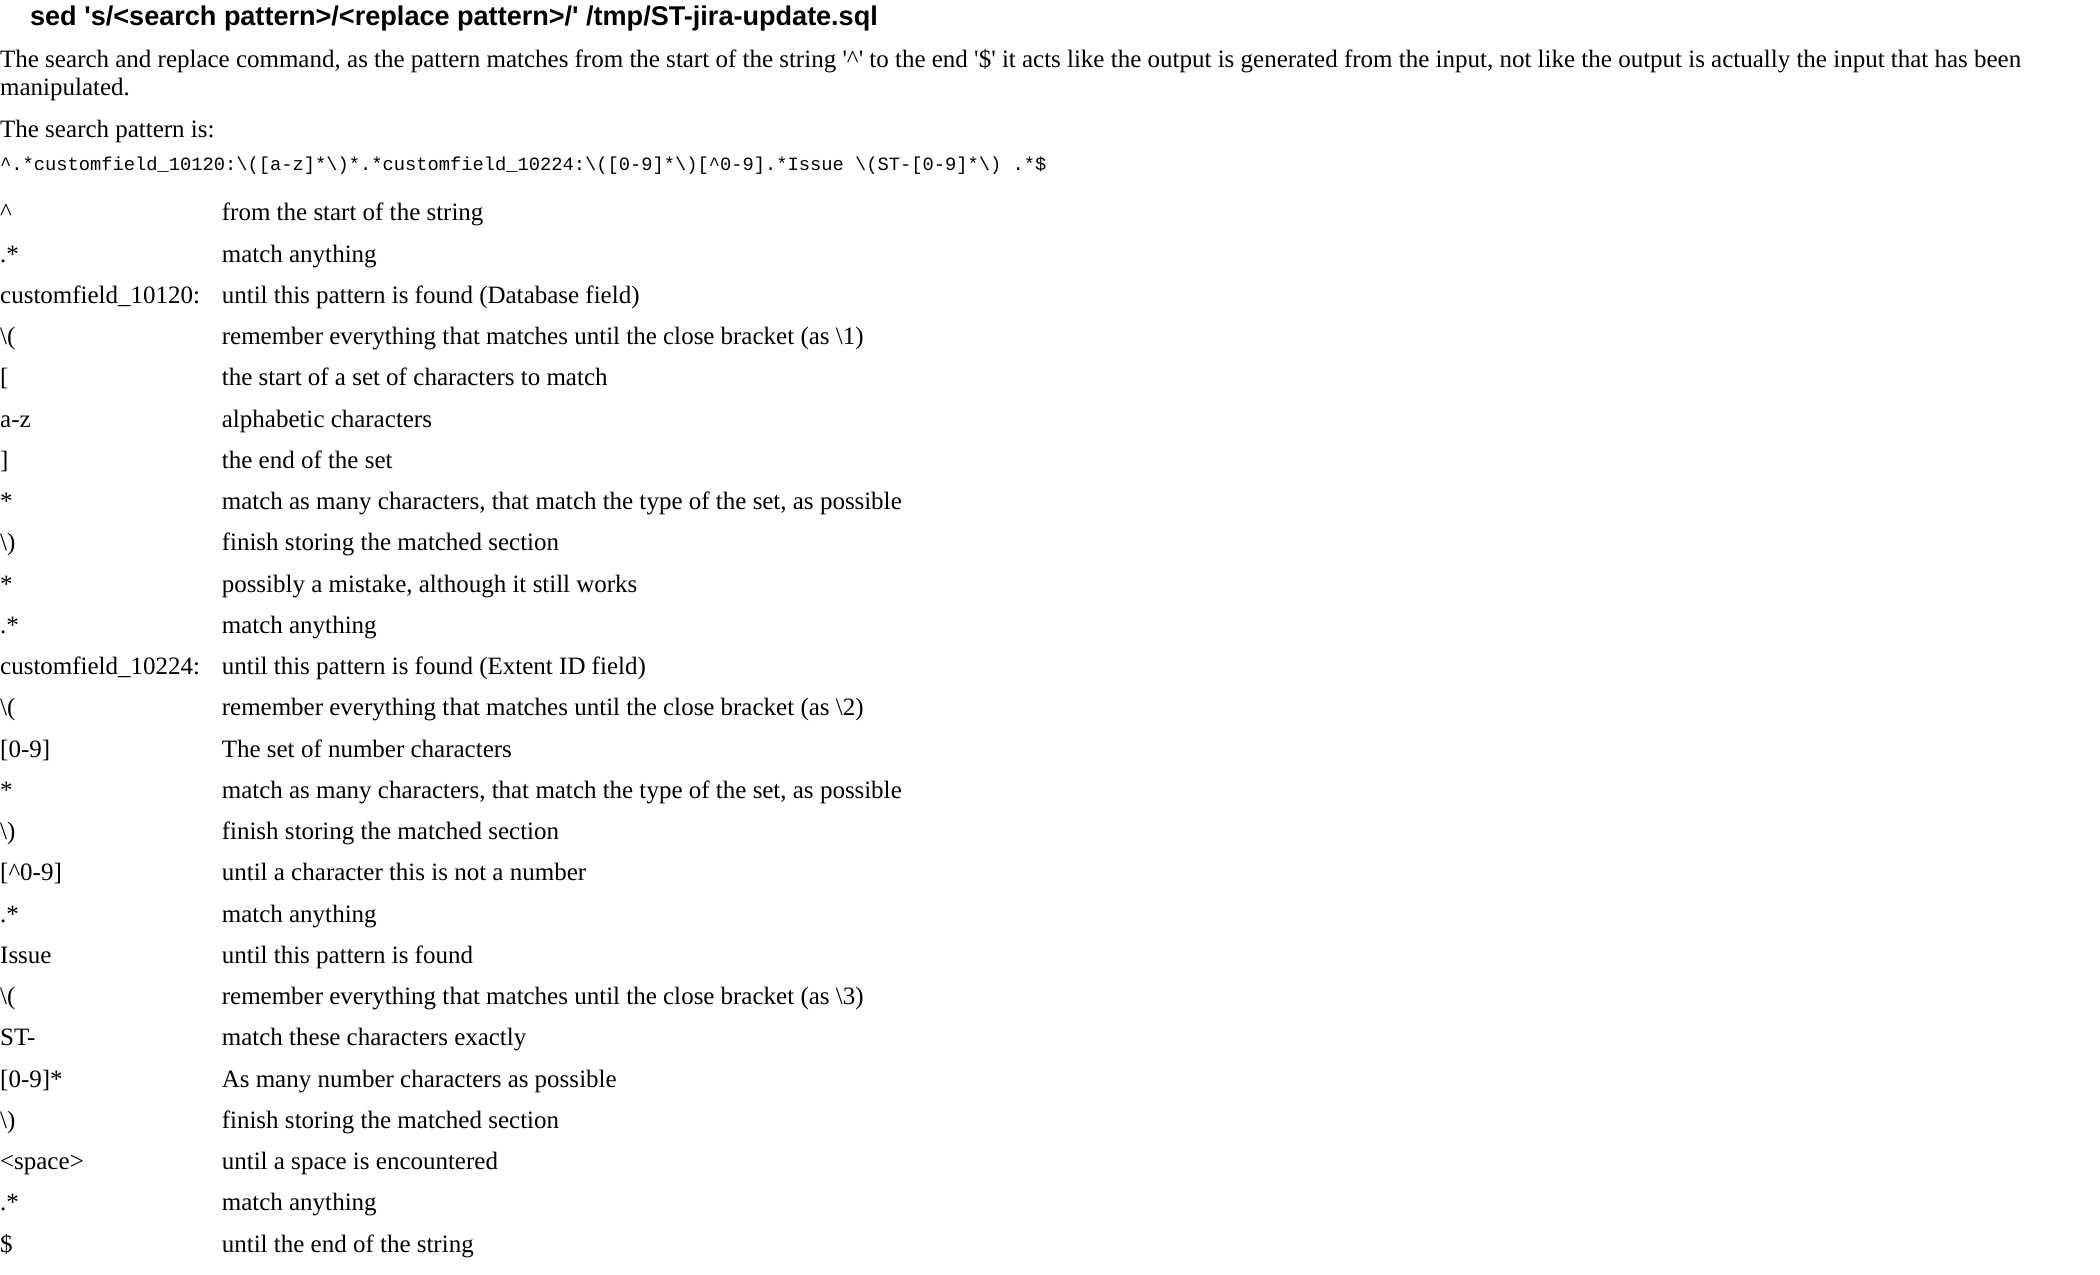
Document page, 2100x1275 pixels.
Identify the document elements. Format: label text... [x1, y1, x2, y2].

text The search and replace command, as the pattern matches from the start of the string '^' to the end '$' it acts like the output is generated from the input, not like the output is actually the input that has been manipulated. [0, 44, 2100, 101]
text \) finish storing the matched section [0, 1105, 2100, 1134]
subtitle sed 's/<search pattern>/<replace pattern>/' /tmp/ST-jira-update.sql [30, 0, 2100, 31]
text <space> until a space is encountered [0, 1146, 2100, 1175]
text .* match anything [0, 610, 2100, 639]
text [ the start of a set of characters to match [0, 362, 2100, 391]
text \( remember everything that matches until the close bracket (as \3) [0, 981, 2100, 1010]
text \( remember everything that matches until the close bracket (as \1) [0, 321, 2100, 350]
text \) finish storing the matched section [0, 816, 2100, 845]
text [^0-9] until a character this is not a number [0, 857, 2100, 886]
text * match as many characters, that match the type of the set, as possible [0, 775, 2100, 804]
text .* match anything [0, 1187, 2100, 1216]
text .* match anything [0, 239, 2100, 267]
text ] the end of the set [0, 445, 2100, 474]
text \) finish storing the matched section [0, 527, 2100, 556]
text customfield_10120: until this pattern is found (Database field) [0, 280, 2100, 309]
text * possibly a mistake, although it still works [0, 569, 2100, 597]
text .* match anything [0, 899, 2100, 927]
text Issue until this pattern is found [0, 940, 2100, 969]
text [0-9]* As many number characters as possible [0, 1064, 2100, 1092]
text ^ from the start of the string [0, 197, 2100, 226]
text customfield_10224: until this pattern is found (Extent ID field) [0, 651, 2100, 680]
text The search pattern is: [0, 114, 2100, 142]
text [0-9] The set of number characters [0, 734, 2100, 762]
text ST- match these characters exactly [0, 1022, 2100, 1051]
text \( remember everything that matches until the close bracket (as \2) [0, 692, 2100, 721]
text a-z alphabetic characters [0, 404, 2100, 432]
text $ until the end of the string [0, 1229, 2100, 1257]
text ^.*customfield_10120:\([a-z]*\)*.*customfield_10224:\([0-9]*\)[^0-9].*Issue \(ST-[0-9]*\) .*$ [0, 155, 2100, 176]
text * match as many characters, that match the type of the set, as possible [0, 486, 2100, 515]
